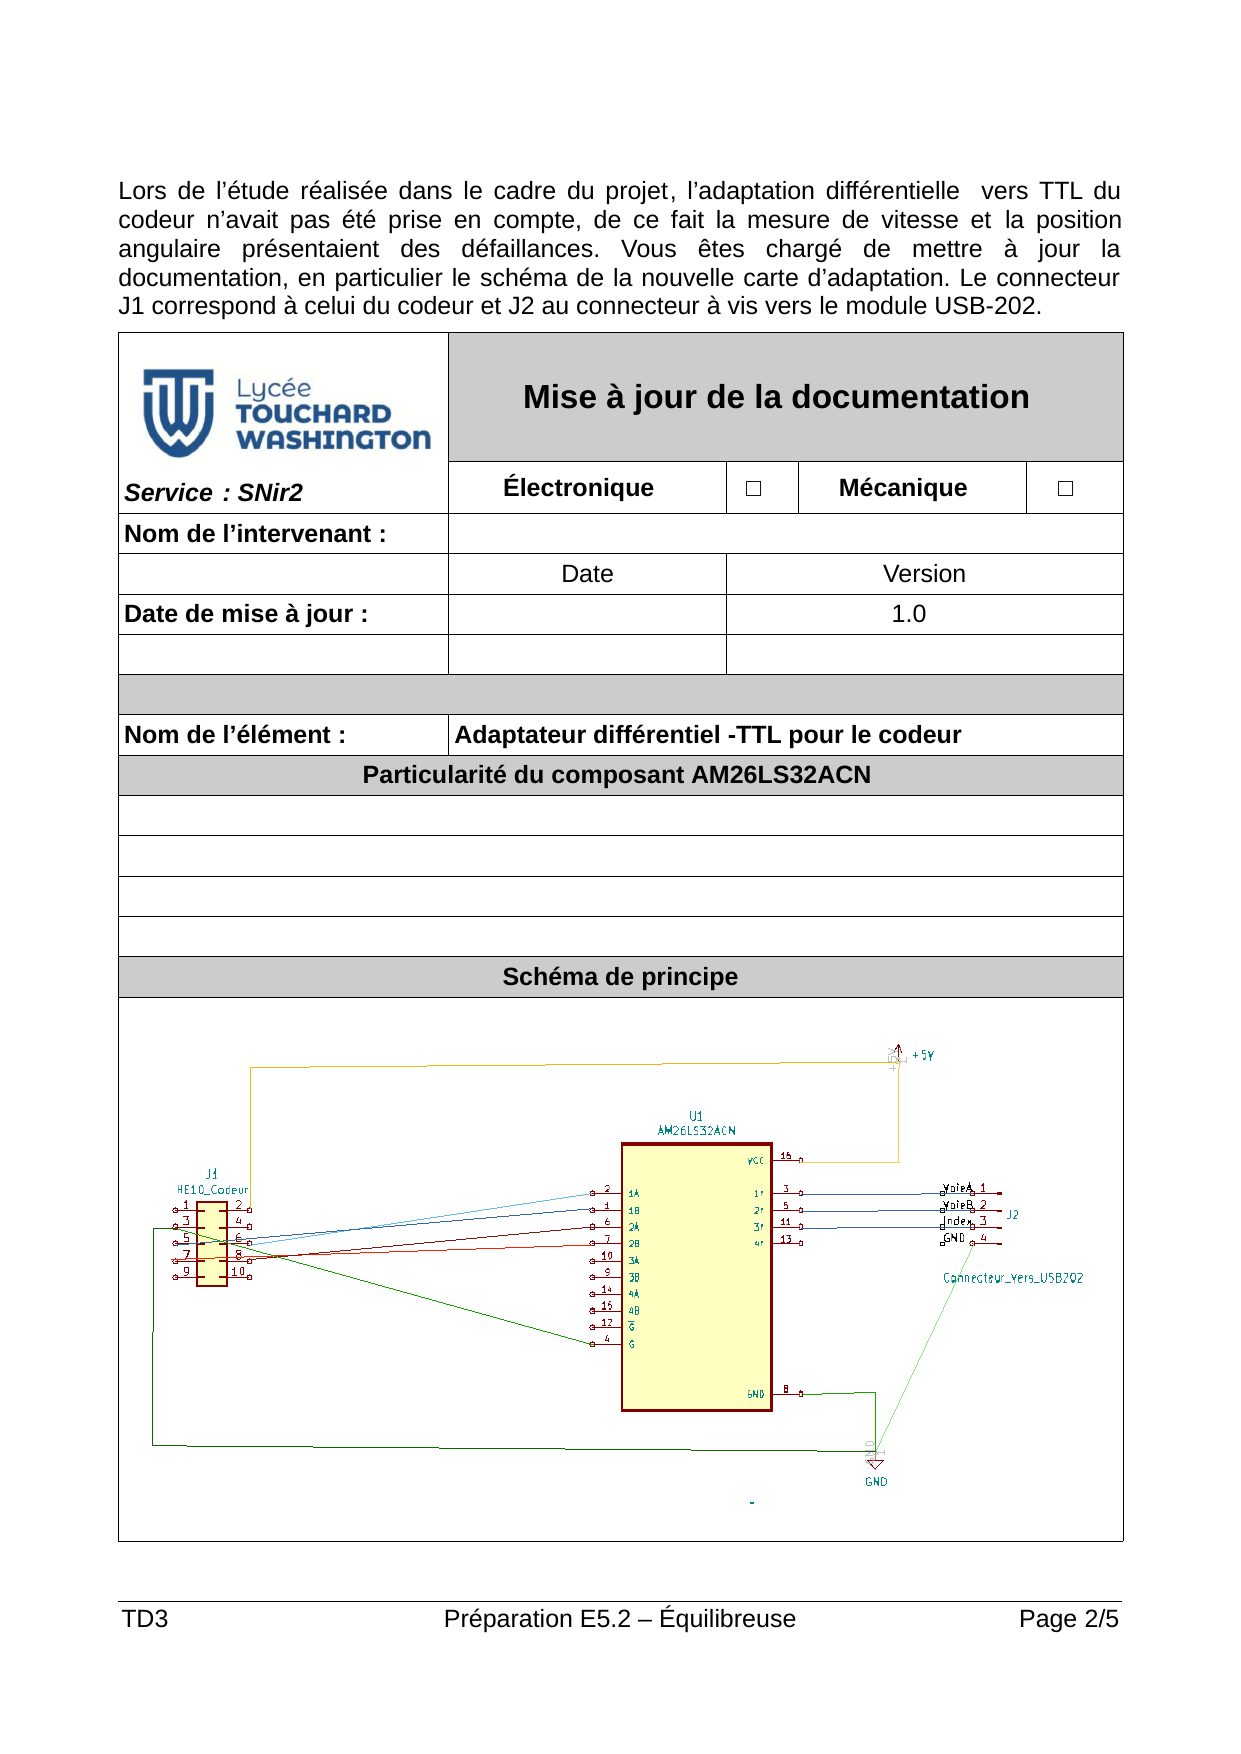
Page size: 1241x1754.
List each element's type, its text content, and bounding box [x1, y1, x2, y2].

table_cell [449, 595, 726, 634]
table_cell [119, 877, 1123, 916]
table_header Mise à jour de la documentation [449, 333, 1123, 461]
table_cell Nom de l’intervenant : [119, 514, 448, 553]
table_cell Date [449, 554, 726, 593]
table_cell 1.0 [727, 595, 1123, 634]
table_cell [727, 635, 1123, 674]
table_cell Date de mise à jour : [119, 595, 448, 634]
table_cell [119, 554, 448, 593]
table_cell Nom de l’élément : [119, 715, 448, 755]
table_cell Particularité du composant AM26LS32ACN [119, 756, 1123, 795]
picture [128, 1032, 1116, 1504]
table_cell Électronique [449, 462, 726, 513]
table_cell Schéma de principe [119, 957, 1123, 997]
table_cell Adaptateur différentiel -TTL pour le codeur [449, 715, 1123, 755]
table_cell [119, 998, 1123, 1541]
table_cell [119, 796, 1123, 835]
table_cell [119, 836, 1123, 876]
table_cell Version [727, 554, 1123, 593]
table_cell [449, 514, 1123, 553]
table_cell [449, 635, 726, 674]
picture [138, 363, 437, 461]
table_cell □ [1027, 462, 1123, 513]
table_cell [119, 917, 1123, 956]
table_cell [119, 635, 448, 674]
table_cell [119, 675, 1123, 714]
text Lors de l’étude réalisée dans le cadre du projet, l’adaptation différentielle vers TTL du codeur n’avait pas été prise en compte, de ce fait la mesure de vitesse et la position angulaire présentaient des défaillances. Vous êtes chargé de mettre à jour la documentation, en particulier le schéma de la nouvelle carte d’adaptation. Le connecteur J1 correspond à celui du codeur et J2 au connecteur à vis vers le module USB-202. [118, 176, 1122, 320]
table_cell Mécanique [799, 462, 1026, 513]
table_cell □ [727, 462, 798, 513]
table_header Service : SNir2 [119, 333, 448, 513]
